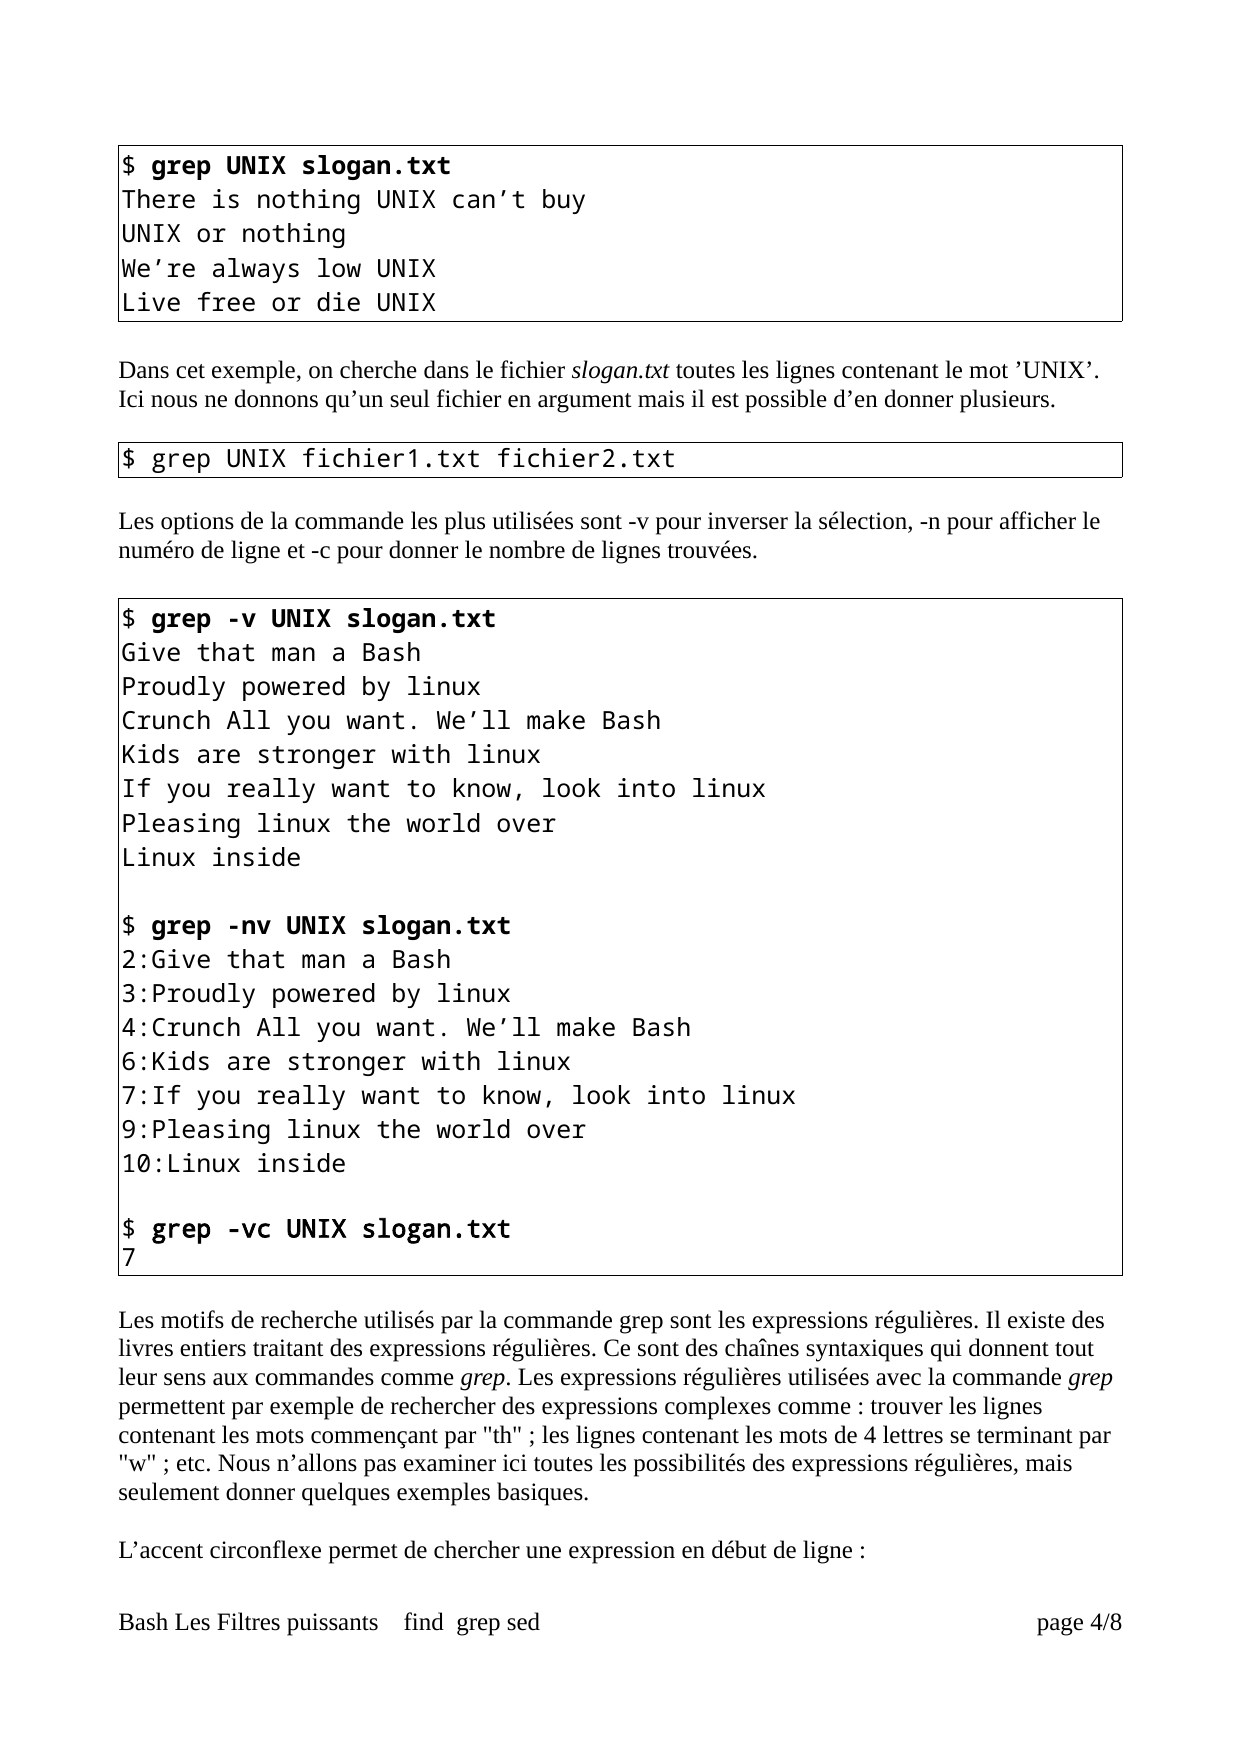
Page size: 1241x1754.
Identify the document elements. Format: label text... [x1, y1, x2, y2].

text $ grep -nv UNIX slogan.txt [119, 904, 1122, 938]
text 7:If you really want to know, look into linux [119, 1075, 1122, 1109]
text $ grep -vc UNIX slogan.txt [119, 1211, 1122, 1240]
text Proudly powered by linux [119, 666, 1122, 700]
text Linux inside [119, 836, 1122, 873]
text 9:Pleasing linux the world over [119, 1109, 1122, 1143]
text 7 [119, 1240, 1122, 1275]
text $ grep -v UNIX slogan.txt [119, 599, 1122, 632]
text We’re always low UNIX [119, 247, 1122, 281]
text 10:Linux inside [119, 1143, 1122, 1180]
text 3:Proudly powered by linux [119, 972, 1122, 1007]
text Les options de la commande les plus utilisées sont -v pour inverser la sélection, -n pour afficher le numéro de ligne et -c pour donner le nombre de lignes trouvées. [118, 506, 1122, 564]
text $ grep UNIX fichier1.txt fichier2.txt [119, 443, 1122, 477]
text Crunch All you want. We’ll make Bash [119, 700, 1122, 734]
text Les motifs de recherche utilisés par la commande grep sont les expressions régulières. Il existe des livres entiers traitant des expressions régulières. Ce sont des chaînes syntaxiques qui donnent tout leur sens aux commandes comme grep. Les expressions régulières utilisées avec la commande grep permettent par exemple de rechercher des expressions complexes comme : trouver les lignes contenant les mots commençant par "th" ; les lignes contenant les mots de 4 lettres se terminant par "w" ; etc. Nous n’allons pas examiner ici toutes les possibilités des expressions régulières, mais seulement donner quelques exemples basiques. [118, 1305, 1122, 1506]
text Dans cet exemple, on cherche dans le fichier slogan.txt toutes les lignes contenant le mot ’UNIX’. Ici nous ne donnons qu’un seul fichier en argument mais il est possible d’en donner plusieurs. [118, 355, 1122, 413]
text L’accent circonflexe permet de chercher une expression en début de ligne : [118, 1535, 1122, 1563]
text 6:Kids are stronger with linux [119, 1041, 1122, 1075]
text If you really want to know, look into linux [119, 768, 1122, 802]
text UNIX or nothing [119, 213, 1122, 247]
text Live free or die UNIX [119, 281, 1122, 321]
text 2:Give that man a Bash [119, 938, 1122, 972]
text Kids are stronger with linux [119, 734, 1122, 768]
text Give that man a Bash [119, 632, 1122, 666]
text 4:Crunch All you want. We’ll make Bash [119, 1007, 1122, 1041]
text $ grep UNIX slogan.txt [119, 146, 1122, 179]
text Pleasing linux the world over [119, 802, 1122, 836]
text There is nothing UNIX can’t buy [119, 179, 1122, 213]
